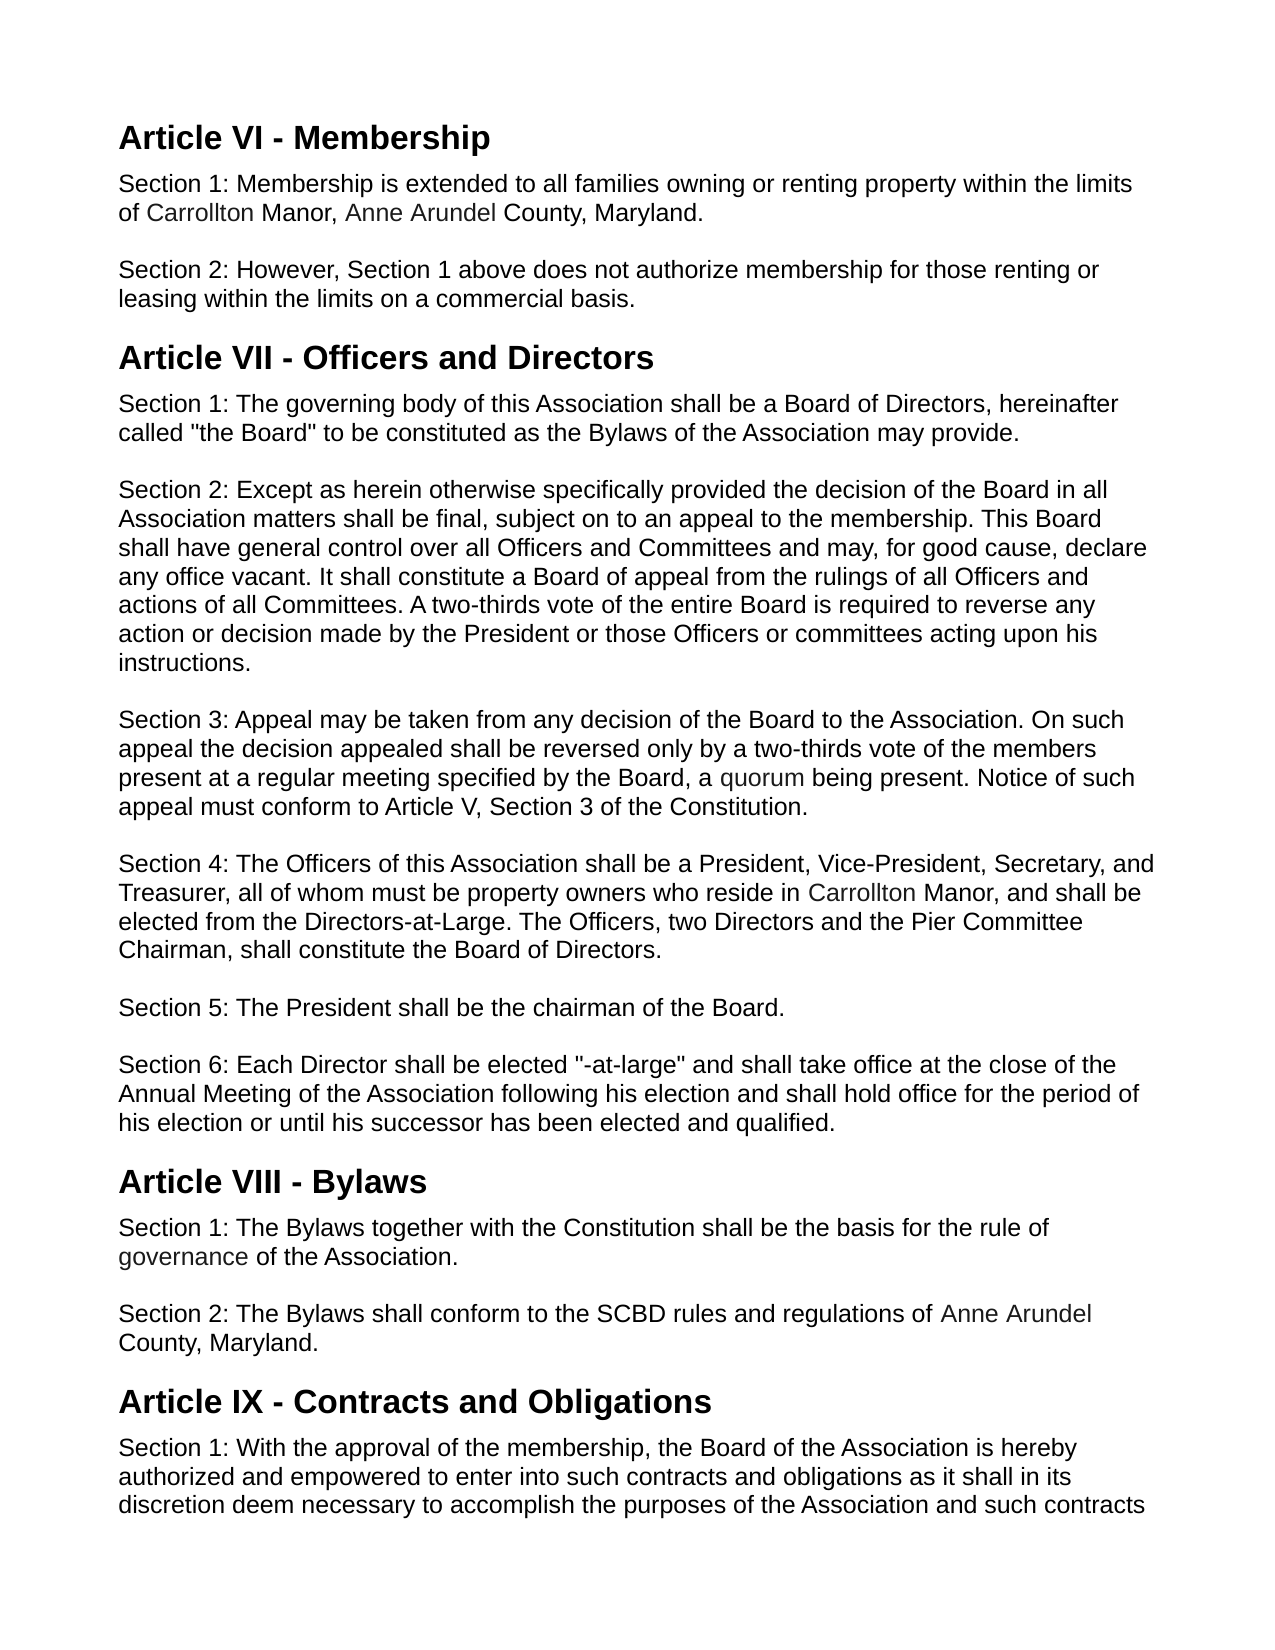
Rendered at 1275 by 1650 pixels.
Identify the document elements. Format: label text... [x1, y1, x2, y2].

text Section 1: The governing body of this Association shall be a Board of Directors, hereinafter called "the Board" to be constituted as the Bylaws of the Association may provide. [118, 389, 1157, 447]
text Section 2: The Bylaws shall conform to the SCBD rules and regulations of Anne Arundel County, Maryland. [118, 1299, 1157, 1357]
text Section 1: The Bylaws together with the Constitution shall be the basis for the rule of governance of the Association. [118, 1213, 1157, 1270]
text Section 1: With the approval of the membership, the Board of the Association is hereby authorized and empowered to enter into such contracts and obligations as it shall in its discretion deem necessary to accomplish the purposes of the Association and such contracts [118, 1433, 1157, 1519]
subtitle Article VIII - Bylaws [118, 1162, 1157, 1200]
text Section 3: Appeal may be taken from any decision of the Board to the Association. On such appeal the decision appealed shall be reversed only by a two-thirds vote of the members present at a regular meeting specified by the Board, a quorum being present. Notice of such appeal must conform to Article V, Section 3 of the Constitution. [118, 705, 1157, 820]
subtitle Article IX - Contracts and Obligations [118, 1382, 1157, 1420]
subtitle Article VII - Officers and Directors [118, 338, 1157, 377]
text Section 1: Membership is extended to all families owning or renting property within the limits of Carrollton Manor, Anne Arundel County, Maryland. [118, 169, 1157, 227]
text Section 5: The President shall be the chairman of the Board. [118, 993, 1157, 1022]
text Section 6: Each Director shall be elected "-at-large" and shall take office at the close of the Annual Meeting of the Association following his election and shall hold office for the period of his election or until his successor has been elected and qualified. [118, 1050, 1157, 1137]
text Section 2: Except as herein otherwise specifically provided the decision of the Board in all Association matters shall be final, subject on to an appeal to the membership. This Board shall have general control over all Officers and Committees and may, for good cause, declare any office vacant. It shall constitute a Board of appeal from the rulings of all Officers and actions of all Committees. A two-thirds vote of the entire Board is required to reverse any action or decision made by the President or those Officers or committees acting upon his instructions. [118, 475, 1157, 677]
text Section 4: The Officers of this Association shall be a President, Vice-President, Secretary, and Treasurer, all of whom must be property owners who reside in Carrollton Manor, and shall be elected from the Directors-at-Large. The Officers, two Directors and the Pier Committee Chairman, shall constitute the Board of Directors. [118, 849, 1157, 964]
subtitle Article VI - Membership [118, 118, 1157, 157]
text Section 2: However, Section 1 above does not authorize membership for those renting or leasing within the limits on a commercial basis. [118, 256, 1157, 313]
